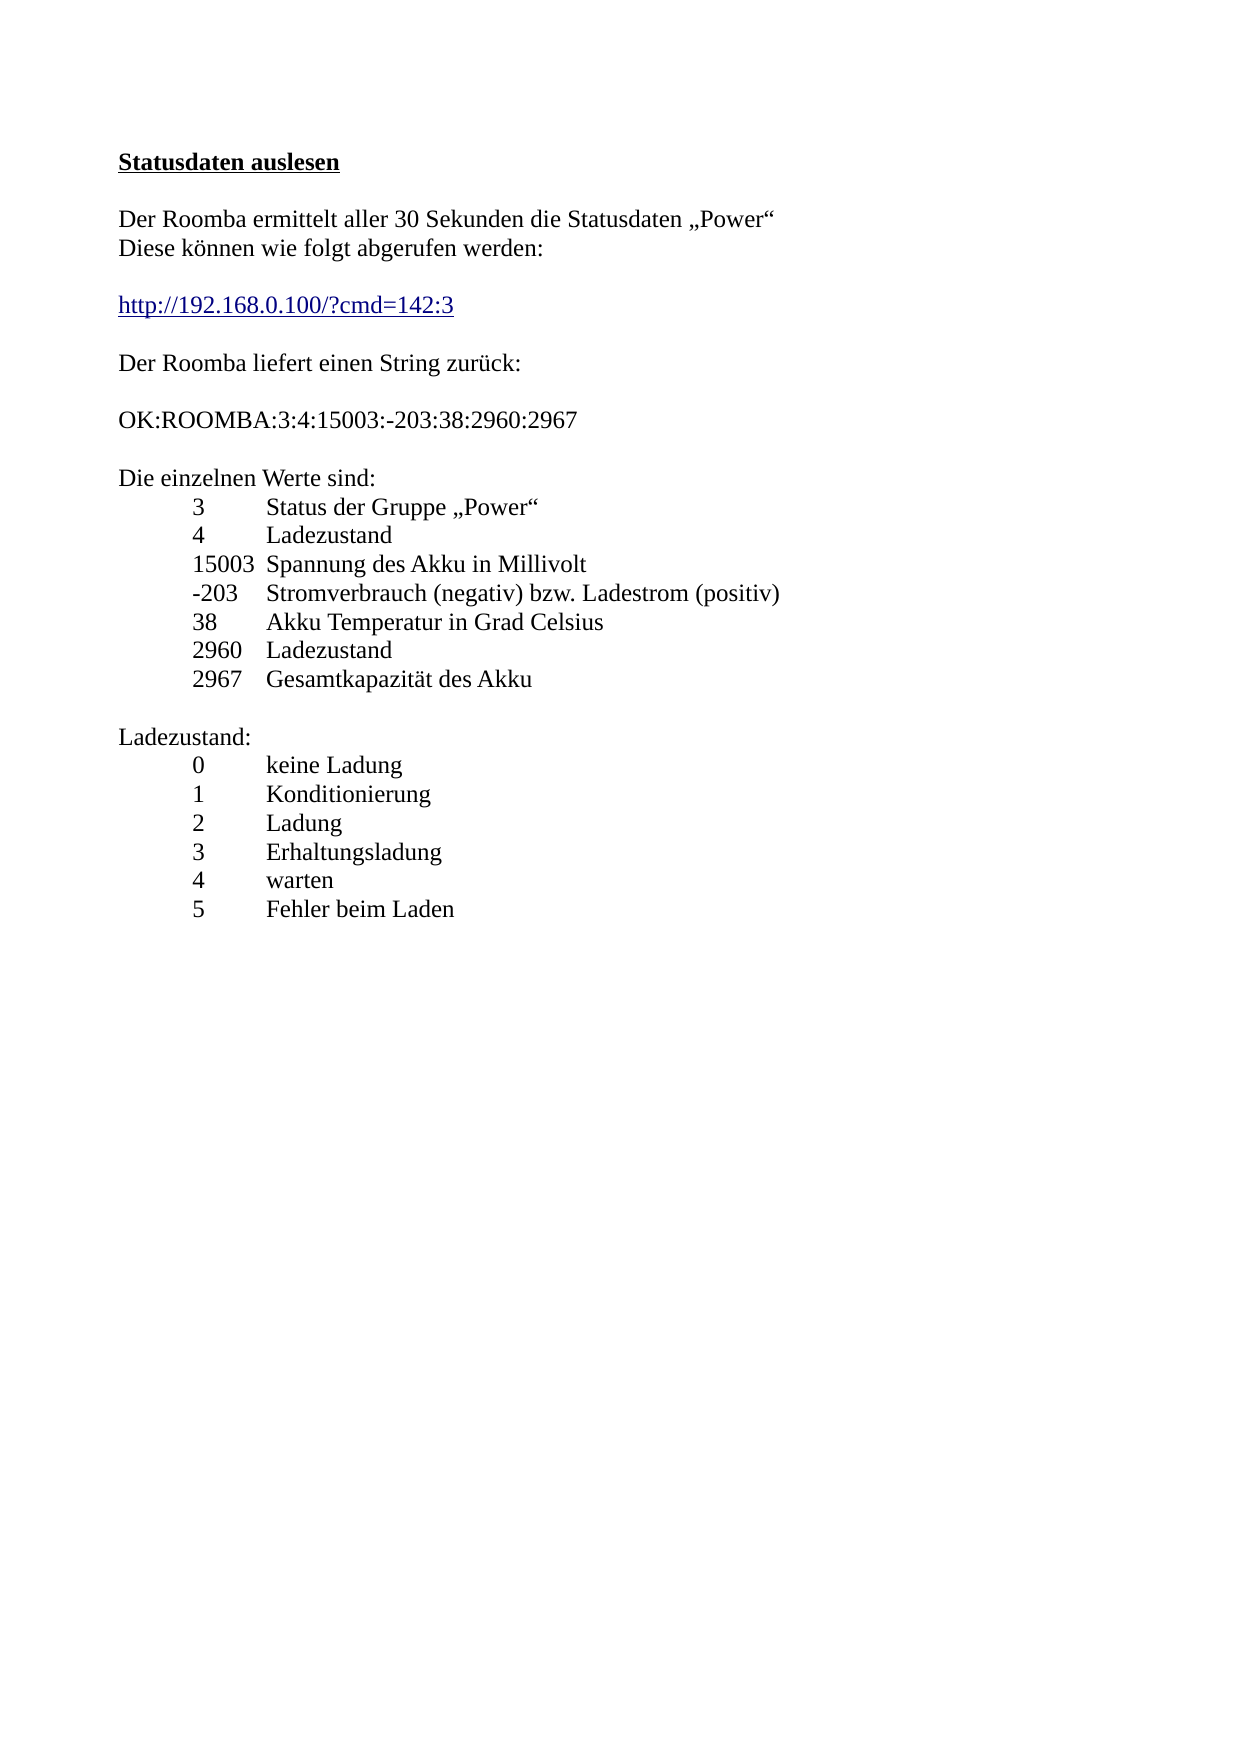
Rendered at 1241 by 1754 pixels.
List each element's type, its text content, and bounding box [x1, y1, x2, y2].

text Der Roomba liefert einen String zurück: [118, 348, 1122, 377]
text OK:ROOMBA:3:4:15003:-203:38:2960:2967 [118, 406, 1122, 434]
text 4 warten [118, 866, 1122, 894]
text Ladezustand: [118, 722, 1122, 751]
text 38 Akku Temperatur in Grad Celsius [118, 607, 1122, 636]
text Der Roomba ermittelt aller 30 Sekunden die Statusdaten „Power“ [118, 204, 1122, 233]
text 1 Konditionierung [118, 779, 1122, 808]
text 15003 Spannung des Akku in Millivolt [118, 549, 1122, 578]
text Statusdaten auslesen [118, 147, 1122, 176]
text 3 Erhaltungsladung [118, 837, 1122, 866]
text 4 Ladezustand [118, 521, 1122, 549]
text http://192.168.0.100/?cmd=142:3 [118, 291, 1122, 319]
text 5 Fehler beim Laden [118, 894, 1122, 923]
text 3 Status der Gruppe „Power“ [118, 492, 1122, 521]
text 2 Ladung [118, 808, 1122, 837]
text 2960 Ladezustand [118, 636, 1122, 664]
text 2967 Gesamtkapazität des Akku [118, 664, 1122, 693]
text 0 keine Ladung [118, 751, 1122, 779]
text Die einzelnen Werte sind: [118, 463, 1122, 492]
text Diese können wie folgt abgerufen werden: [118, 233, 1122, 262]
text -203 Stromverbrauch (negativ) bzw. Ladestrom (positiv) [118, 578, 1122, 607]
